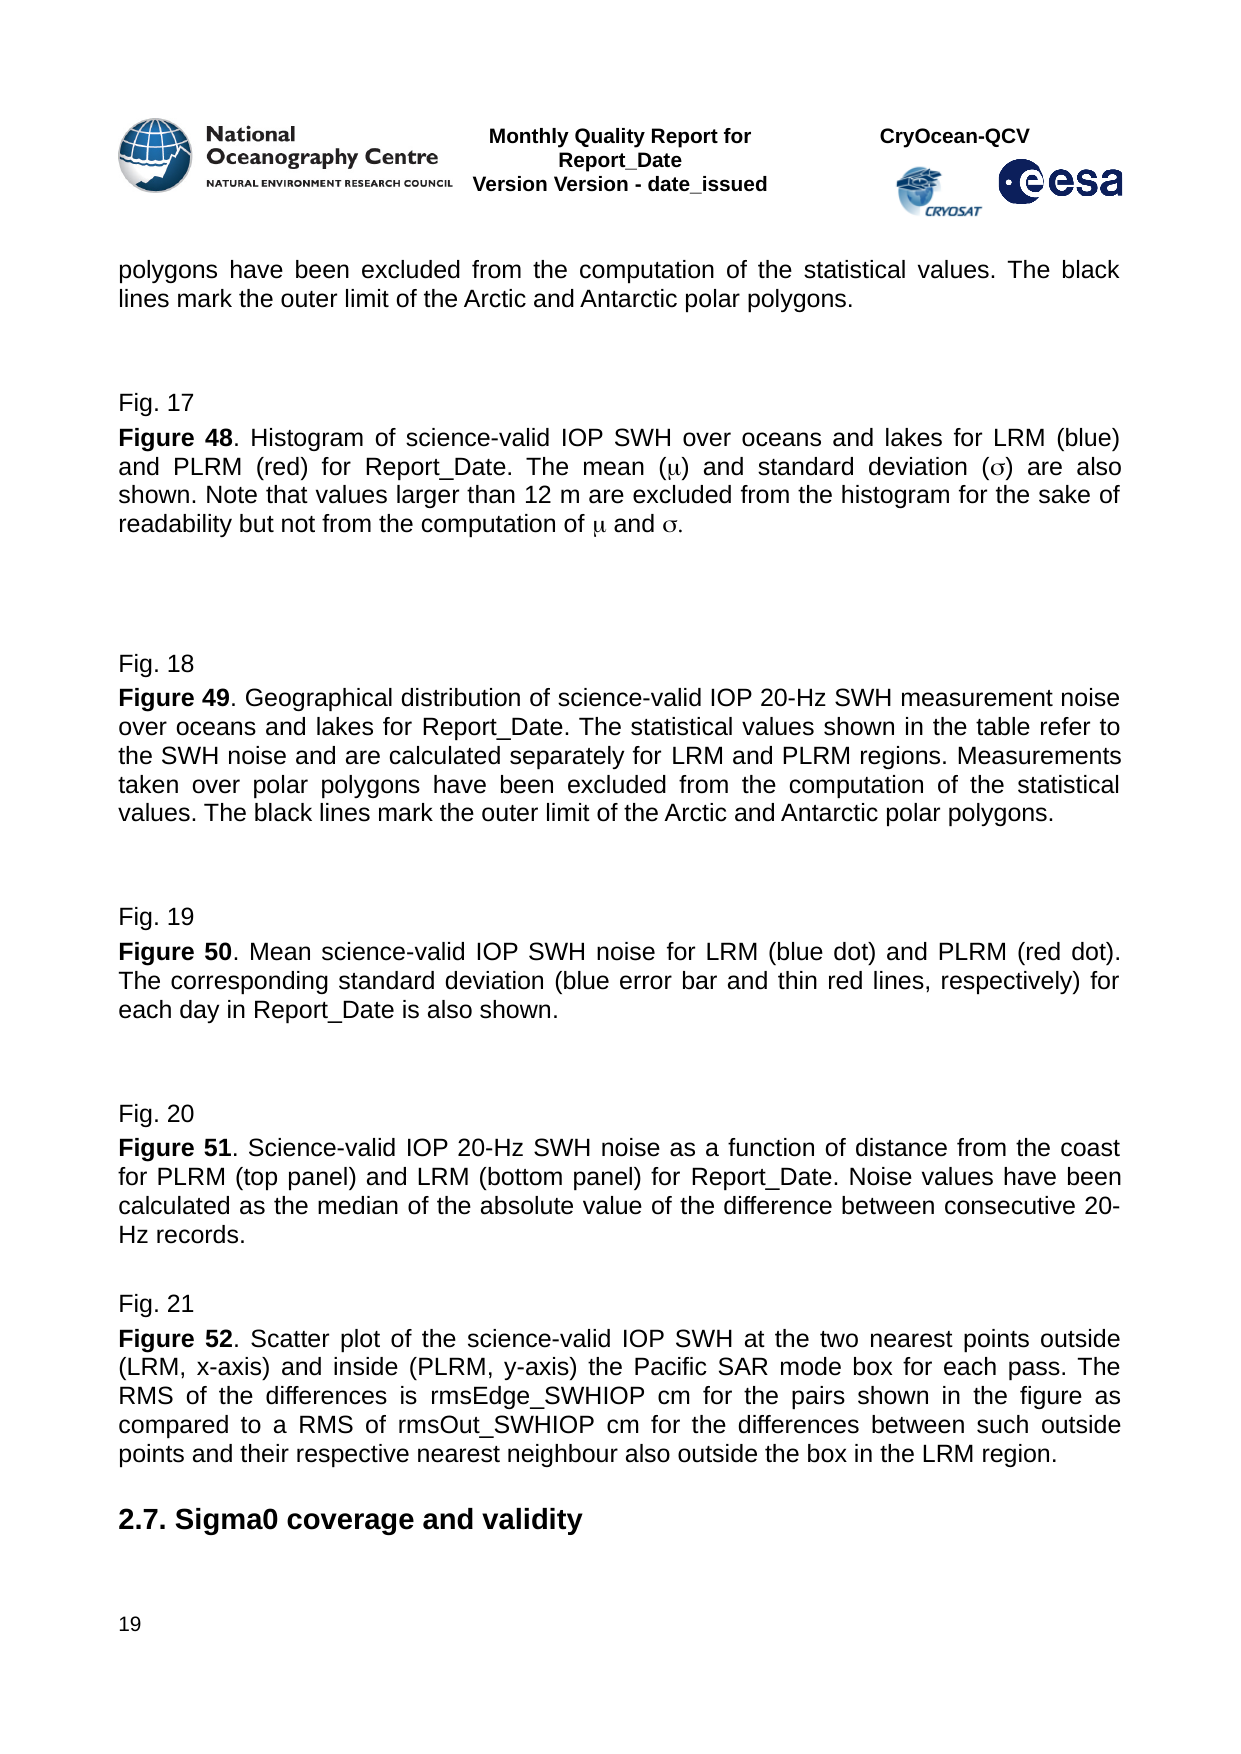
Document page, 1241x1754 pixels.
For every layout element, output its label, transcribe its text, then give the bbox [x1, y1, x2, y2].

text Figure 50. Mean science-valid IOP SWH noise for LRM (blue dot) and PLRM (red dot). The corresponding standard deviation (blue error bar and thin red lines, respectively) for each day in Report_Date is also shown. [118, 937, 1122, 1023]
text Fig. 17 [118, 388, 1122, 417]
text 2.7. Sigma0 coverage and validity [118, 1502, 1122, 1536]
text Fig. 19 [118, 902, 1122, 931]
text Figure 49. Geographical distribution of science-valid IOP 20-Hz SWH measurement noise over oceans and lakes for Report_Date. The statistical values shown in the table refer to the SWH noise and are calculated separately for LRM and PLRM regions. Measurements taken over polar polygons have been excluded from the computation of the statistical values. The black lines mark the outer limit of the Arctic and Antarctic polar polygons. [118, 683, 1122, 827]
text Figure 51. Science-valid IOP 20-Hz SWH noise as a function of distance from the coast for PLRM (top panel) and LRM (bottom panel) for Report_Date. Noise values have been calculated as the median of the absolute value of the difference between consecutive 20-Hz records. [118, 1133, 1122, 1248]
text Figure 52. Scatter plot of the science-valid IOP SWH at the two nearest points outside (LRM, x-axis) and inside (PLRM, y-axis) the Pacific SAR mode box for each pass. The RMS of the differences is rmsEdge_SWHIOP cm for the pairs shown in the figure as compared to a RMS of rmsOut_SWHIOP cm for the differences between such outside points and their respective nearest neighbour also outside the box in the LRM region. [118, 1324, 1122, 1467]
text Fig. 18 [118, 649, 1122, 677]
picture [876, 159, 1123, 224]
text polygons have been excluded from the computation of the statistical values. The black lines mark the outer limit of the Arctic and Antarctic polar polygons. [118, 255, 1122, 313]
text Fig. 20 [118, 1099, 1122, 1127]
picture [118, 118, 453, 193]
text Figure 48. Histogram of science-valid IOP SWH over oceans and lakes for LRM (blue) and PLRM (red) for Report_Date. The mean (μ) and standard deviation (σ) are also shown. Note that values larger than 12 m are excluded from the histogram for the sake of readability but not from the computation of μ and σ. [118, 423, 1122, 538]
text Fig. 21 [118, 1289, 1122, 1318]
